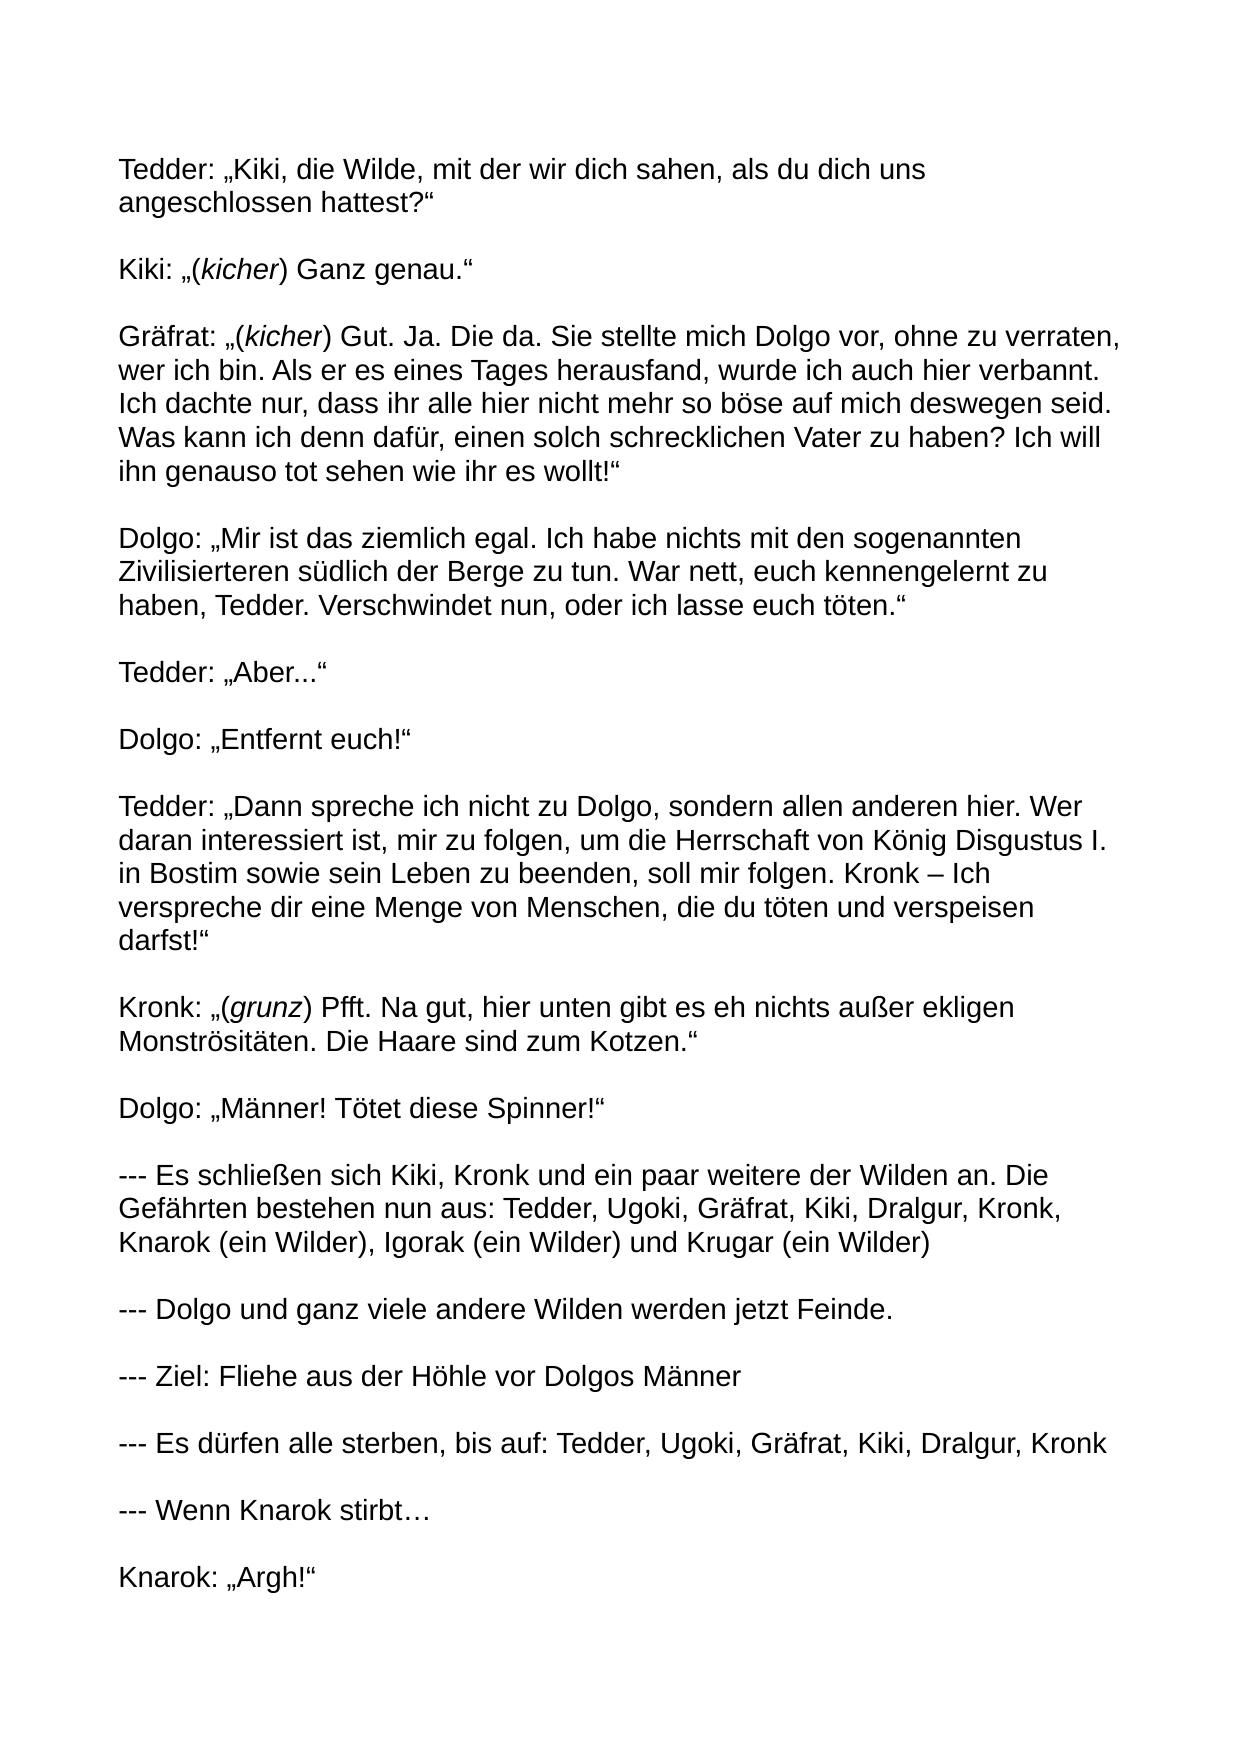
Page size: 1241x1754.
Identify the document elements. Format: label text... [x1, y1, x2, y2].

text --- Es schließen sich Kiki, Kronk und ein paar weitere der Wilden an. Die Gefährten bestehen nun aus: Tedder, Ugoki, Gräfrat, Kiki, Dralgur, Kronk, Knarok (ein Wilder), Igorak (ein Wilder) und Krugar (ein Wilder) [118, 1158, 1122, 1258]
text --- Dolgo und ganz viele andere Wilden werden jetzt Feinde. [118, 1292, 1122, 1326]
text --- Es dürfen alle sterben, bis auf: Tedder, Ugoki, Gräfrat, Kiki, Dralgur, Kronk [118, 1426, 1122, 1460]
text --- Wenn Knarok stirbt… [118, 1493, 1122, 1527]
text Gräfrat: „(kicher) Gut. Ja. Die da. Sie stellte mich Dolgo vor, ohne zu verraten, wer ich bin. Als er es eines Tages herausfand, wurde ich auch hier verbannt. Ich dachte nur, dass ihr alle hier nicht mehr so böse auf mich deswegen seid. Was kann ich denn dafür, einen solch schrecklichen Vater zu haben? Ich will ihn genauso tot sehen wie ihr es wollt!“ [118, 319, 1122, 487]
text Tedder: „Aber...“ [118, 655, 1122, 688]
text --- Ziel: Fliehe aus der Höhle vor Dolgos Männer [118, 1359, 1122, 1393]
text Tedder: „Kiki, die Wilde, mit der wir dich sahen, als du dich uns angeschlossen hattest?“ [118, 152, 1122, 219]
text Tedder: „Dann spreche ich nicht zu Dolgo, sondern allen anderen hier. Wer daran interessiert ist, mir zu folgen, um die Herrschaft von König Disgustus I. in Bostim sowie sein Leben zu beenden, soll mir folgen. Kronk – Ich verspreche dir eine Menge von Menschen, die du töten und verspeisen darfst!“ [118, 789, 1122, 957]
text Knarok: „Argh!“ [118, 1560, 1122, 1594]
text Dolgo: „Männer! Tötet diese Spinner!“ [118, 1091, 1122, 1124]
text Kiki: „(kicher) Ganz genau.“ [118, 252, 1122, 286]
text Dolgo: „Entfernt euch!“ [118, 722, 1122, 755]
text Kronk: „(grunz) Pfft. Na gut, hier unten gibt es eh nichts außer ekligen Monströsitäten. Die Haare sind zum Kotzen.“ [118, 990, 1122, 1057]
text Dolgo: „Mir ist das ziemlich egal. Ich habe nichts mit den sogenannten Zivilisierteren südlich der Berge zu tun. War nett, euch kennengelernt zu haben, Tedder. Verschwindet nun, oder ich lasse euch töten.“ [118, 521, 1122, 621]
